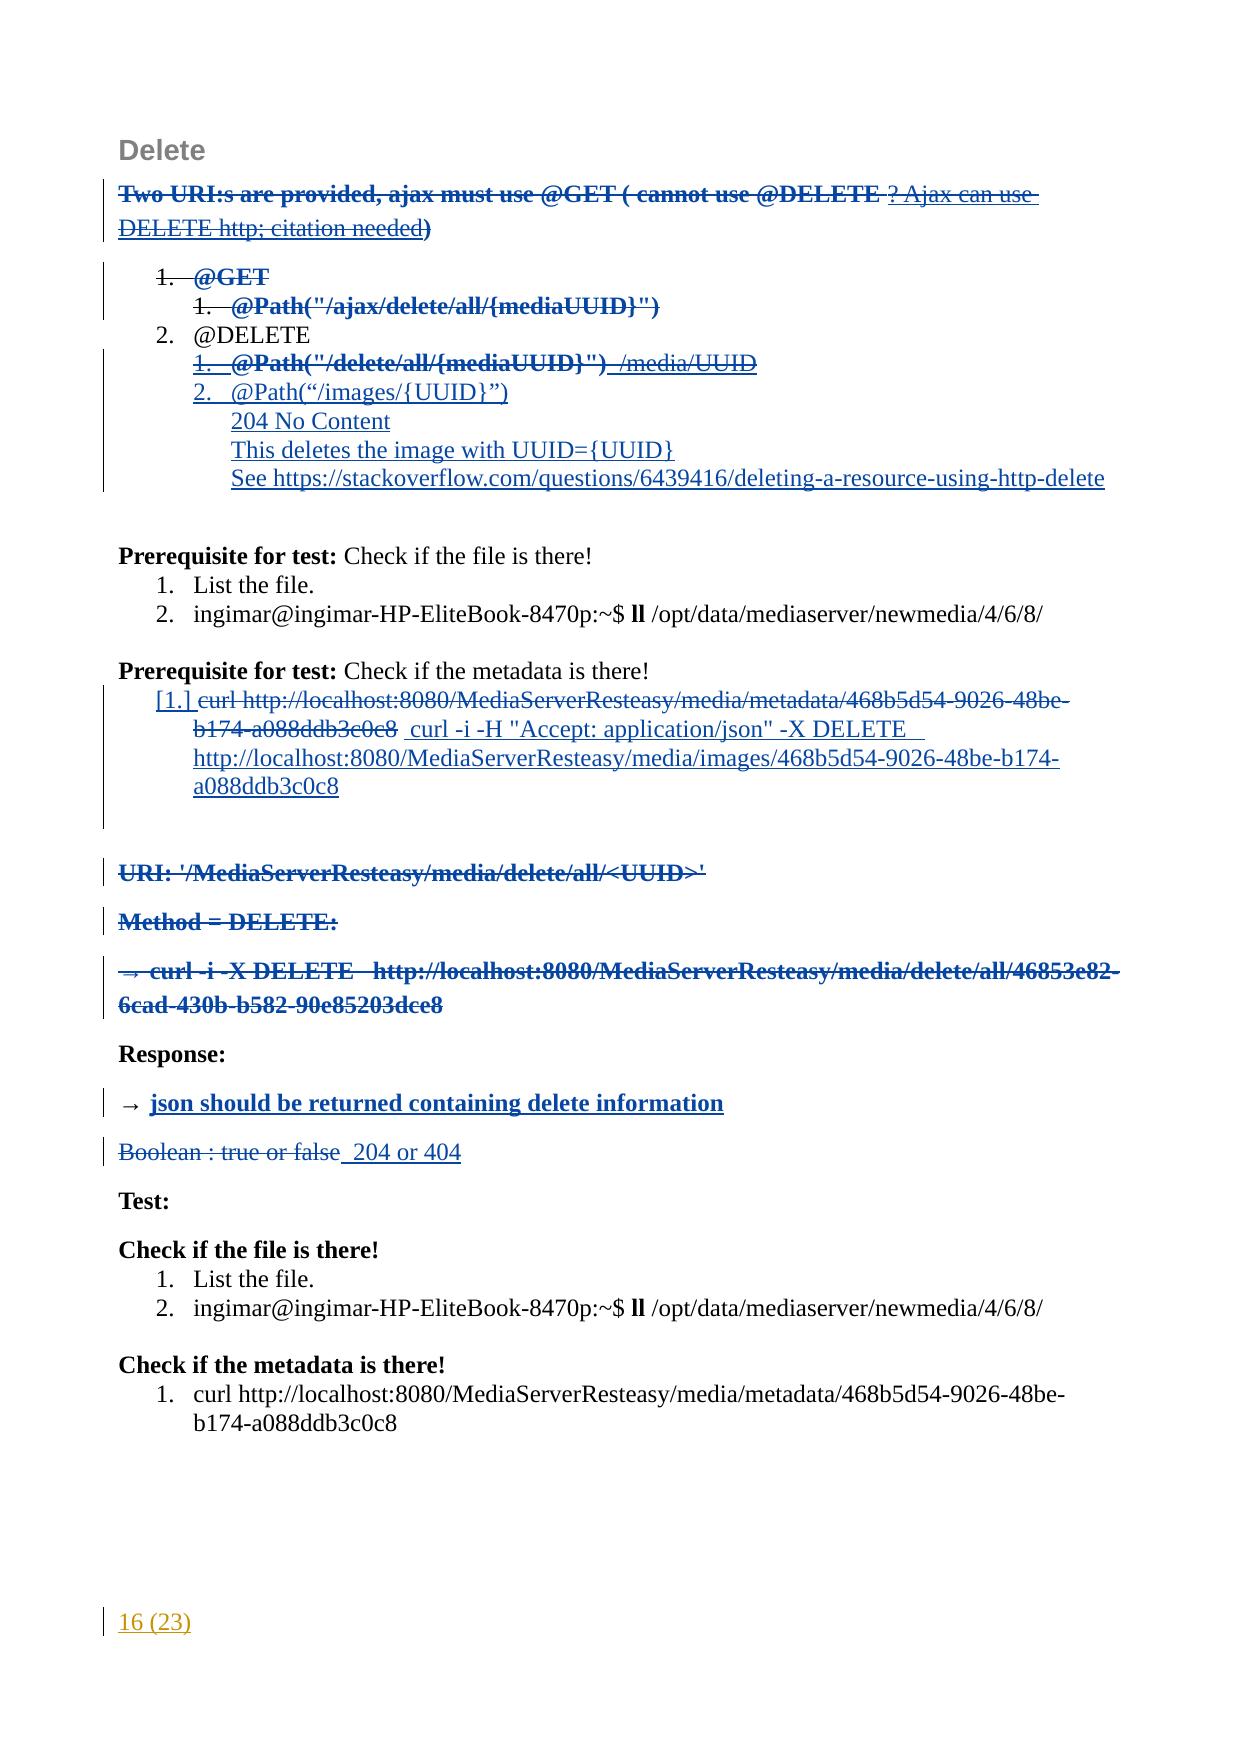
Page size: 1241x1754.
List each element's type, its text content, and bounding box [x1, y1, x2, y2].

text → curl -i -X DELETE http://localhost:8080/MediaServerResteasy/media/delete/all/46853e82-6cad-430b-b582-90e85203dce8 [118, 956, 1122, 1019]
text Response: [118, 1039, 1122, 1068]
text Check if the metadata is there! [118, 1351, 1122, 1379]
list @Path("/ajax/delete/all/{mediaUUID}") [193, 291, 1122, 320]
subtitle Delete [118, 133, 1122, 166]
list @Path(“/images/{UUID}”) [193, 377, 1122, 406]
list @DELETE [156, 320, 1122, 348]
text Check if the file is there! [118, 1236, 1122, 1264]
list ingimar@ingimar-HP-EliteBook-8470p:~$ ll /opt/data/mediaserver/newmedia/4/6/8/ [156, 599, 1122, 628]
list List the file. [156, 570, 1122, 599]
text Method = DELETE: [118, 907, 1122, 935]
text Prerequisite for test: Check if the file is there! [118, 541, 1122, 570]
text URI: '/MediaServerResteasy/media/delete/all/<UUID>' [118, 858, 1122, 886]
list curl http://localhost:8080/MediaServerResteasy/media/metadata/468b5d54-9026-48be-b174-a088ddb3c0c8 [156, 1379, 1122, 1437]
text Test: [118, 1186, 1122, 1215]
text Two URI:s are provided, ajax must use @GET ( cannot use @DELETE ? Ajax can use DELETE http; citation needed) [118, 179, 1122, 242]
list List the file. [156, 1264, 1122, 1293]
list @Path("/delete/all/{mediaUUID}") /media/UUID [193, 348, 1122, 377]
list curl -i -H "Accept: application/json" -X DELETE http://localhost:8080/MediaServerResteasy/media/images/468b5d54-9026-48be-b174-a088ddb3c0c8 [156, 685, 1122, 800]
list 204 No Content [193, 406, 1122, 435]
list See https://stackoverflow.com/questions/6439416/deleting-a-resource-using-http-delete [193, 463, 1122, 492]
text 204 or 404 [118, 1137, 1122, 1166]
list ingimar@ingimar-HP-EliteBook-8470p:~$ ll /opt/data/mediaserver/newmedia/4/6/8/ [156, 1293, 1122, 1322]
list This deletes the image with UUID={UUID} [193, 435, 1122, 463]
text → json should be returned containing delete information [118, 1088, 1122, 1117]
list @GET [156, 262, 1122, 291]
text Prerequisite for test: Check if the metadata is there! [118, 656, 1122, 685]
